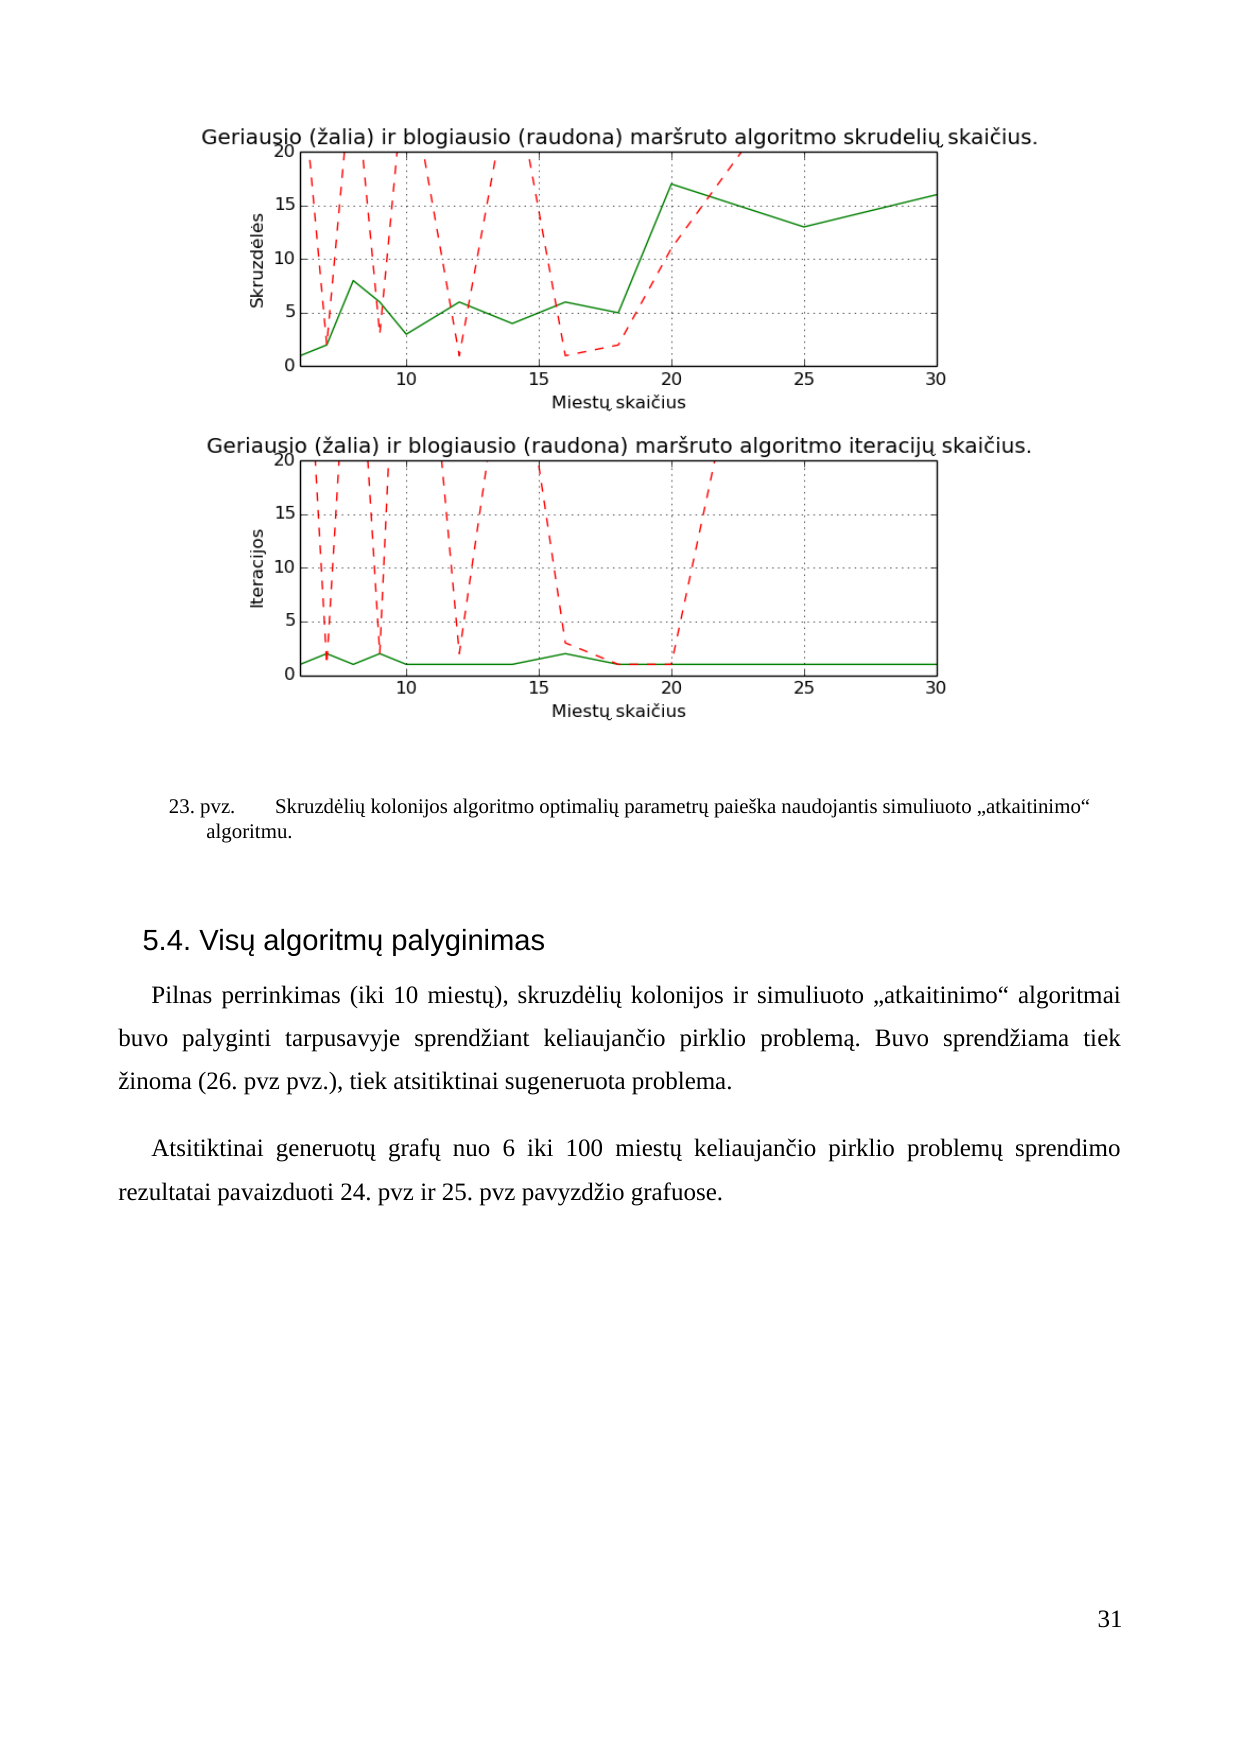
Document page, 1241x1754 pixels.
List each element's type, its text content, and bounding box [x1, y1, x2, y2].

subtitle Visų algoritmų palyginimas [118, 923, 1122, 956]
table_header [119, 118, 1122, 776]
picture [196, 123, 1045, 734]
text Pilnas perrinkimas (iki 10 miestų), skruzdėlių kolonijos ir simuliuoto „atkaitinimo“ algoritmai buvo palyginti tarpusavyje sprendžiant keliaujančio pirklio problemą. Buvo sprendžiama tiek žinoma (26 pvz.), tiek atsitiktinai sugeneruota problema. [118, 980, 1122, 1095]
table_cell Skruzdėlių kolonijos algoritmo optimalių parametrų paieška naudojantis simuliuoto „atkaitinimo“ algoritmu. [119, 776, 1122, 861]
text Atsitiktinai generuotų grafų nuo 6 iki 100 miestų keliaujančio pirklio problemų sprendimo rezultatai pavaizduoti 24 ir 25 pavyzdžio grafuose. [118, 1133, 1122, 1205]
